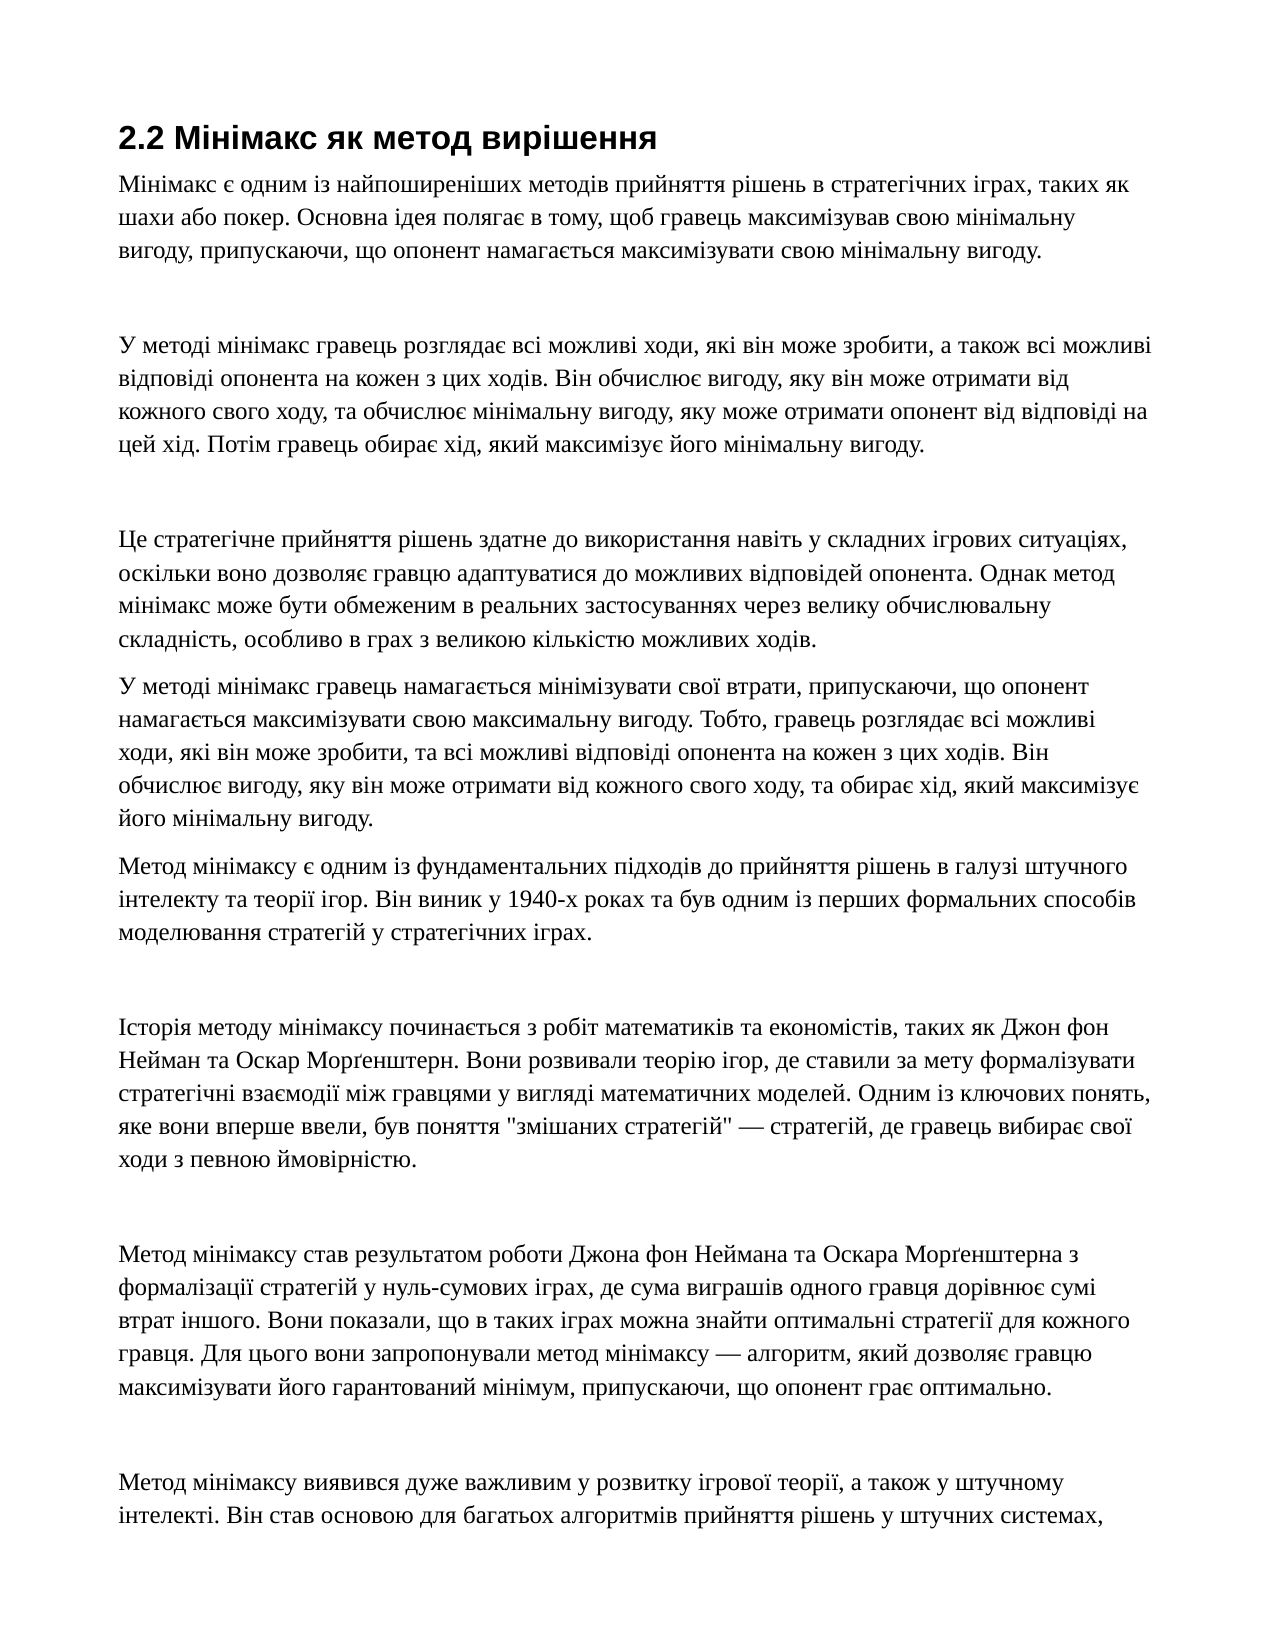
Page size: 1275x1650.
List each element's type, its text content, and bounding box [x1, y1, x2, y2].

text Метод мінімаксу став результатом роботи Джона фон Неймана та Оскара Морґенштерна з формалізації стратегій у нуль-сумових іграх, де сума виграшів одного гравця дорівнює сумі втрат іншого. Вони показали, що в таких іграх можна знайти оптимальні стратегії для кожного гравця. Для цього вони запропонували метод мінімаксу — алгоритм, який дозволяє гравцю максимізувати його гарантований мінімум, припускаючи, що опонент грає оптимально. [118, 1239, 1157, 1400]
subtitle 2.2 Мінімакс як метод вирішення [118, 118, 1157, 157]
text У методі мінімакс гравець розглядає всі можливі ходи, які він може зробити, а також всі можливі відповіді опонента на кожен з цих ходів. Він обчислює вигоду, яку він може отримати від кожного свого ходу, та обчислює мінімальну вигоду, яку може отримати опонент від відповіді на цей хід. Потім гравець обирає хід, який максимізує його мінімальну вигоду. [118, 330, 1157, 458]
text У методі мінімакс гравець намагається мінімізувати свої втрати, припускаючи, що опонент намагається максимізувати свою максимальну вигоду. Тобто, гравець розглядає всі можливі ходи, які він може зробити, та всі можливі відповіді опонента на кожен з цих ходів. Він обчислює вигоду, яку він може отримати від кожного свого ходу, та обирає хід, який максимізує його мінімальну вигоду. [118, 671, 1157, 832]
text Метод мінімаксу виявився дуже важливим у розвитку ігрової теорії, а також у штучному інтелекті. Він став основою для багатьох алгоритмів прийняття рішень у штучних системах, [118, 1467, 1157, 1528]
text Історія методу мінімаксу починається з робіт математиків та економістів, таких як Джон фон Нейман та Оскар Морґенштерн. Вони розвивали теорію ігор, де ставили за мету формалізувати стратегічні взаємодії між гравцями у вигляді математичних моделей. Одним із ключових понять, яке вони вперше ввели, був поняття "змішаних стратегій" — стратегій, де гравець вибирає свої ходи з певною ймовірністю. [118, 1012, 1157, 1173]
text Мінімакс є одним із найпоширеніших методів прийняття рішень в стратегічних іграх, таких як шахи або покер. Основна ідея полягає в тому, щоб гравець максимізував свою мінімальну вигоду, припускаючи, що опонент намагається максимізувати свою мінімальну вигоду. [118, 169, 1157, 264]
text Метод мінімаксу є одним із фундаментальних підходів до прийняття рішень в галузі штучного інтелекту та теорії ігор. Він виник у 1940-х роках та був одним із перших формальних способів моделювання стратегій у стратегічних іграх. [118, 851, 1157, 946]
text Це стратегічне прийняття рішень здатне до використання навіть у складних ігрових ситуаціях, оскільки воно дозволяє гравцю адаптуватися до можливих відповідей опонента. Однак метод мінімакс може бути обмеженим в реальних застосуваннях через велику обчислювальну складність, особливо в грах з великою кількістю можливих ходів. [118, 524, 1157, 652]
